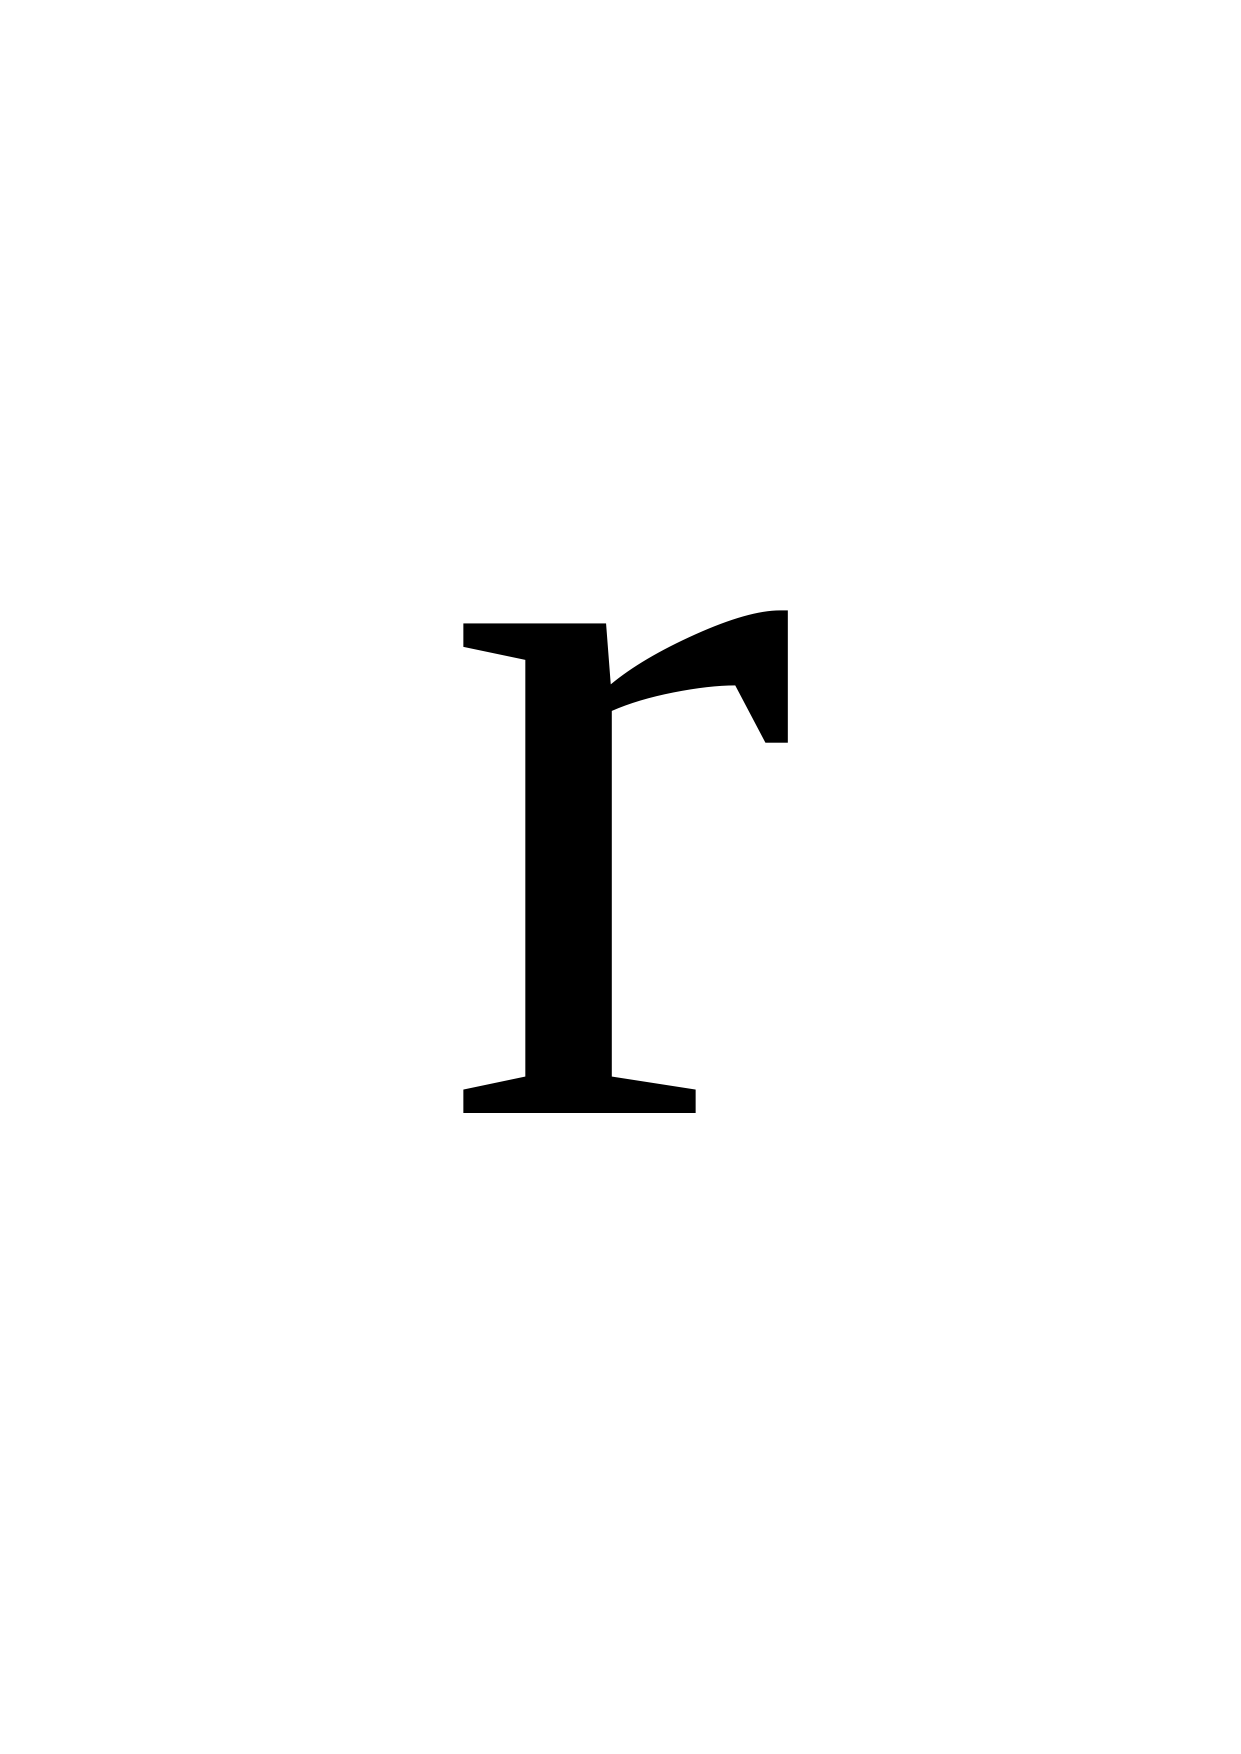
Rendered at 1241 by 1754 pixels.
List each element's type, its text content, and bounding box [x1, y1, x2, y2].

text r [118, 118, 1122, 1345]
